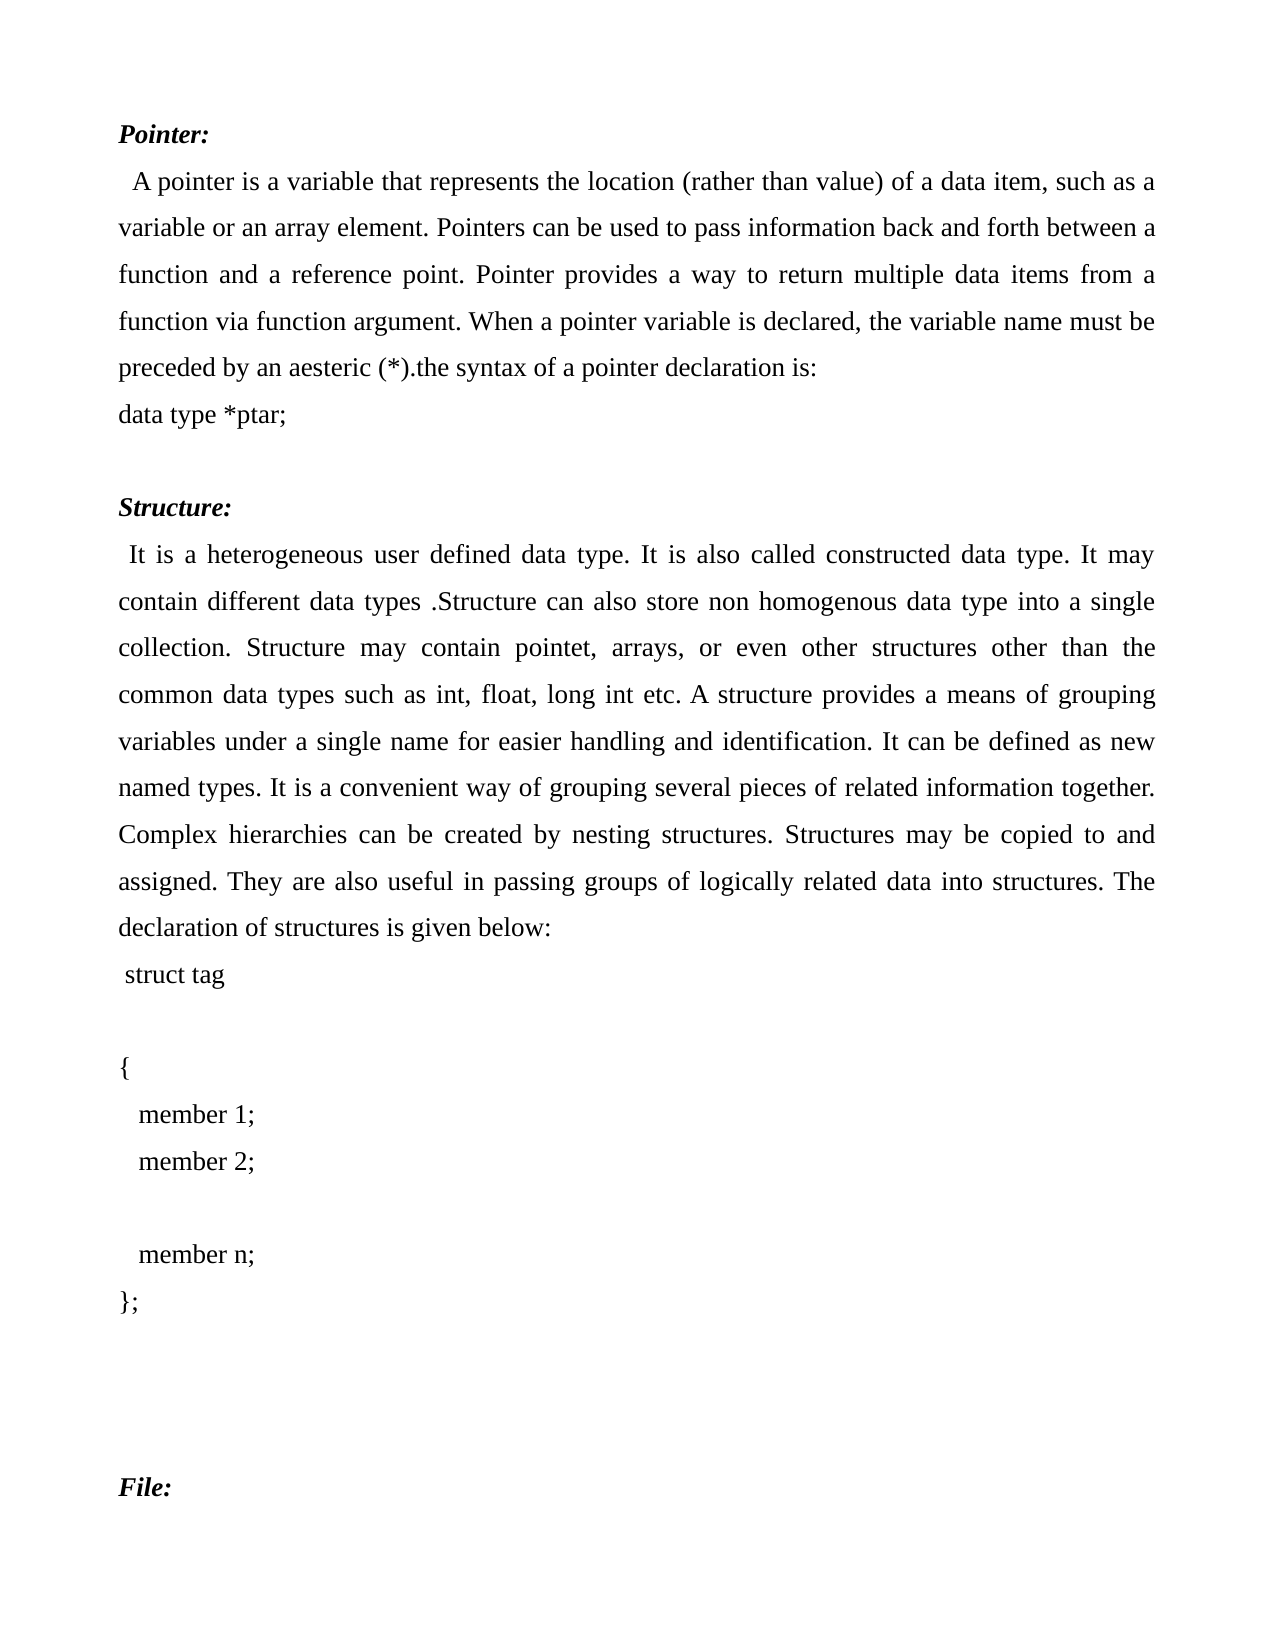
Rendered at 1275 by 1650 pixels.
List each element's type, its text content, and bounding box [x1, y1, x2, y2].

text data type *ptar; [118, 398, 1157, 429]
text It is a heterogeneous user defined data type. It is also called constructed data type. It may contain different data types .Structure can also store non homogenous data type into a single collection. Structure may contain pointet, arrays, or even other structures other than the common data types such as int, float, long int etc. A structure provides a means of grouping variables under a single name for easier handling and identification. It can be defined as new named types. It is a convenient way of grouping several pieces of related information together. Complex hierarchies can be created by nesting structures. Structures may be copied to and assigned. They are also useful in passing groups of logically related data into structures. The declaration of structures is given below: [118, 538, 1157, 943]
text struct tag [118, 958, 1157, 989]
text member n; [118, 1238, 1157, 1269]
text File: [118, 1471, 1157, 1503]
text member 2; [118, 1145, 1157, 1176]
text Pointer: [118, 118, 1157, 149]
text { [118, 1051, 1157, 1083]
text member 1; [118, 1098, 1157, 1129]
text }; [118, 1285, 1157, 1316]
text Structure: [118, 491, 1157, 523]
text A pointer is a variable that represents the location (rather than value) of a data item, such as a variable or an array element. Pointers can be used to pass information back and forth between a function and a reference point. Pointer provides a way to return multiple data items from a function via function argument. When a pointer variable is declared, the variable name must be preceded by an aesteric (*).the syntax of a pointer declaration is: [118, 165, 1157, 383]
